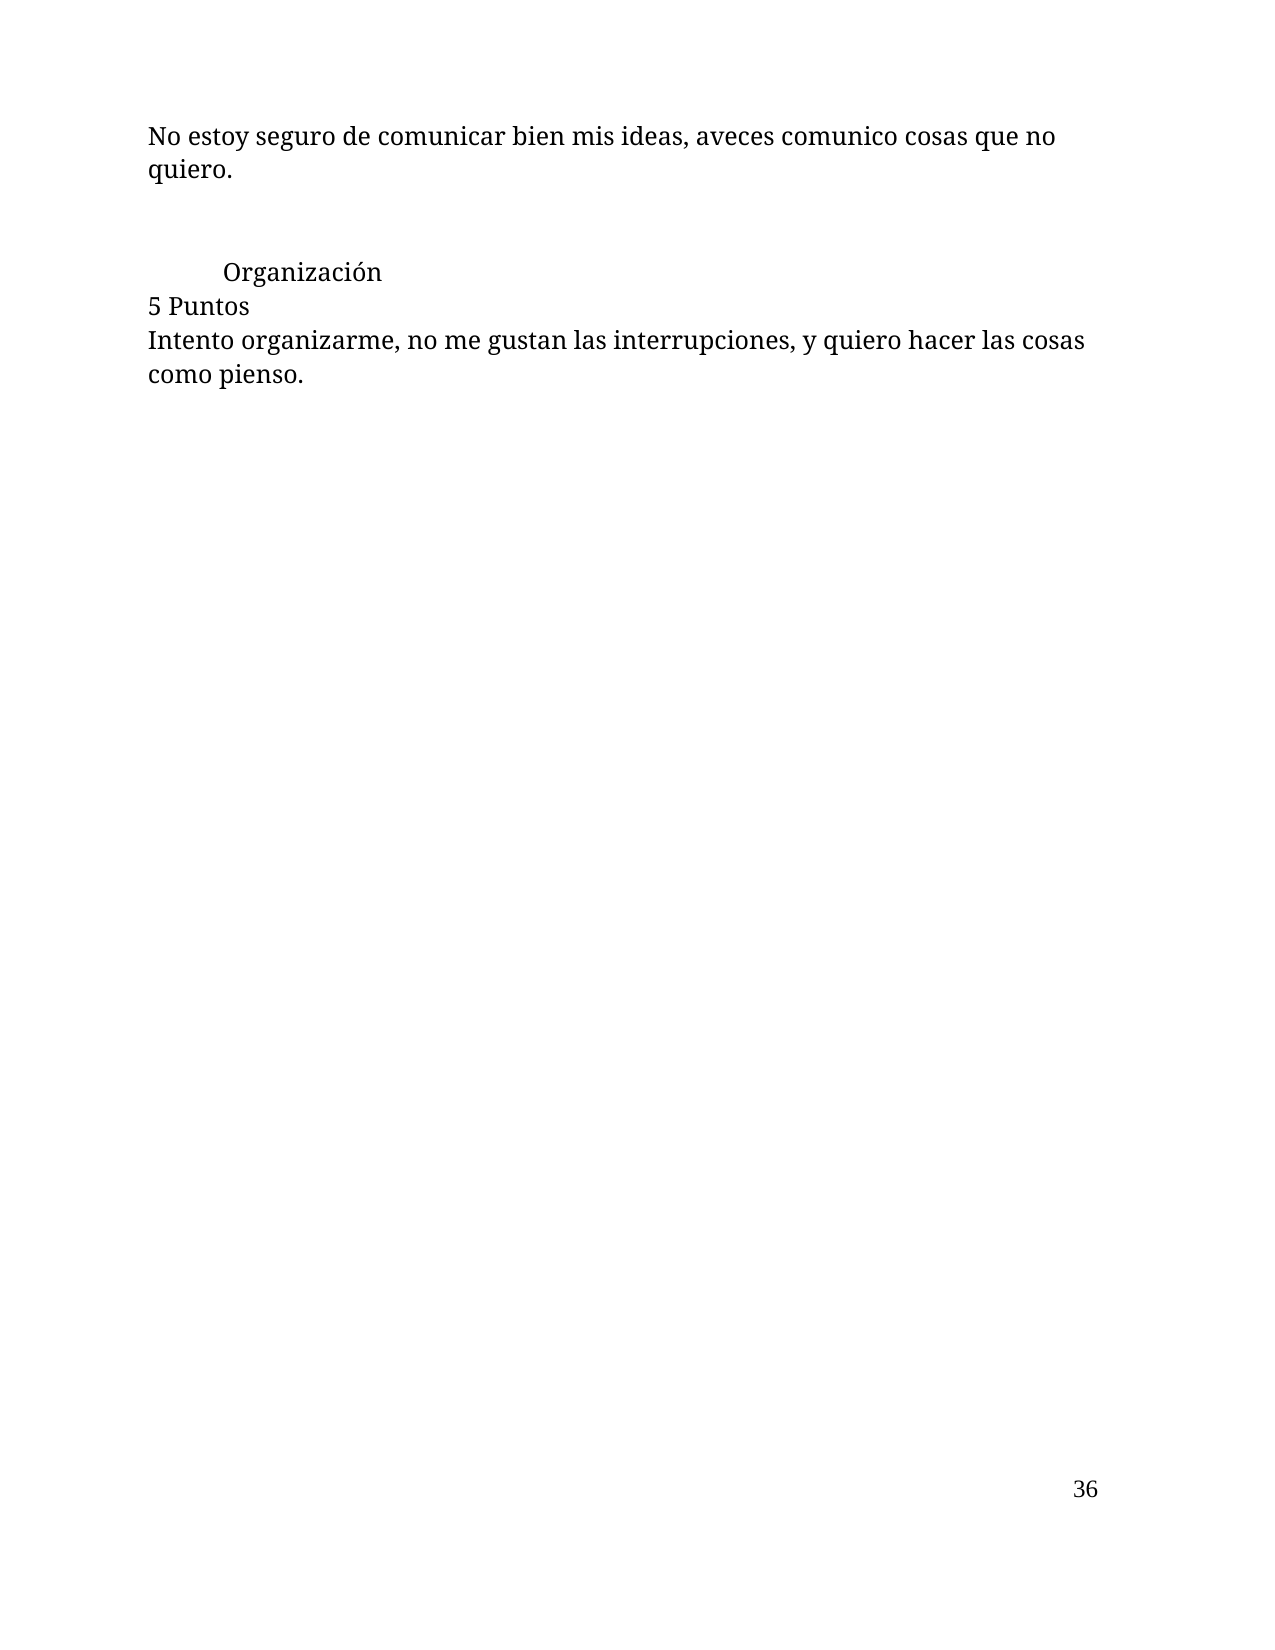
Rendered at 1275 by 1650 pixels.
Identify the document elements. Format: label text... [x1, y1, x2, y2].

text Intento organizarme, no me gustan las interrupciones, y quiero hacer las cosas como pienso. [148, 322, 1098, 391]
text Organización [148, 254, 1098, 288]
text 5 Puntos [148, 288, 1098, 322]
text No estoy seguro de comunicar bien mis ideas, aveces comunico cosas que no quiero. [148, 118, 1098, 186]
